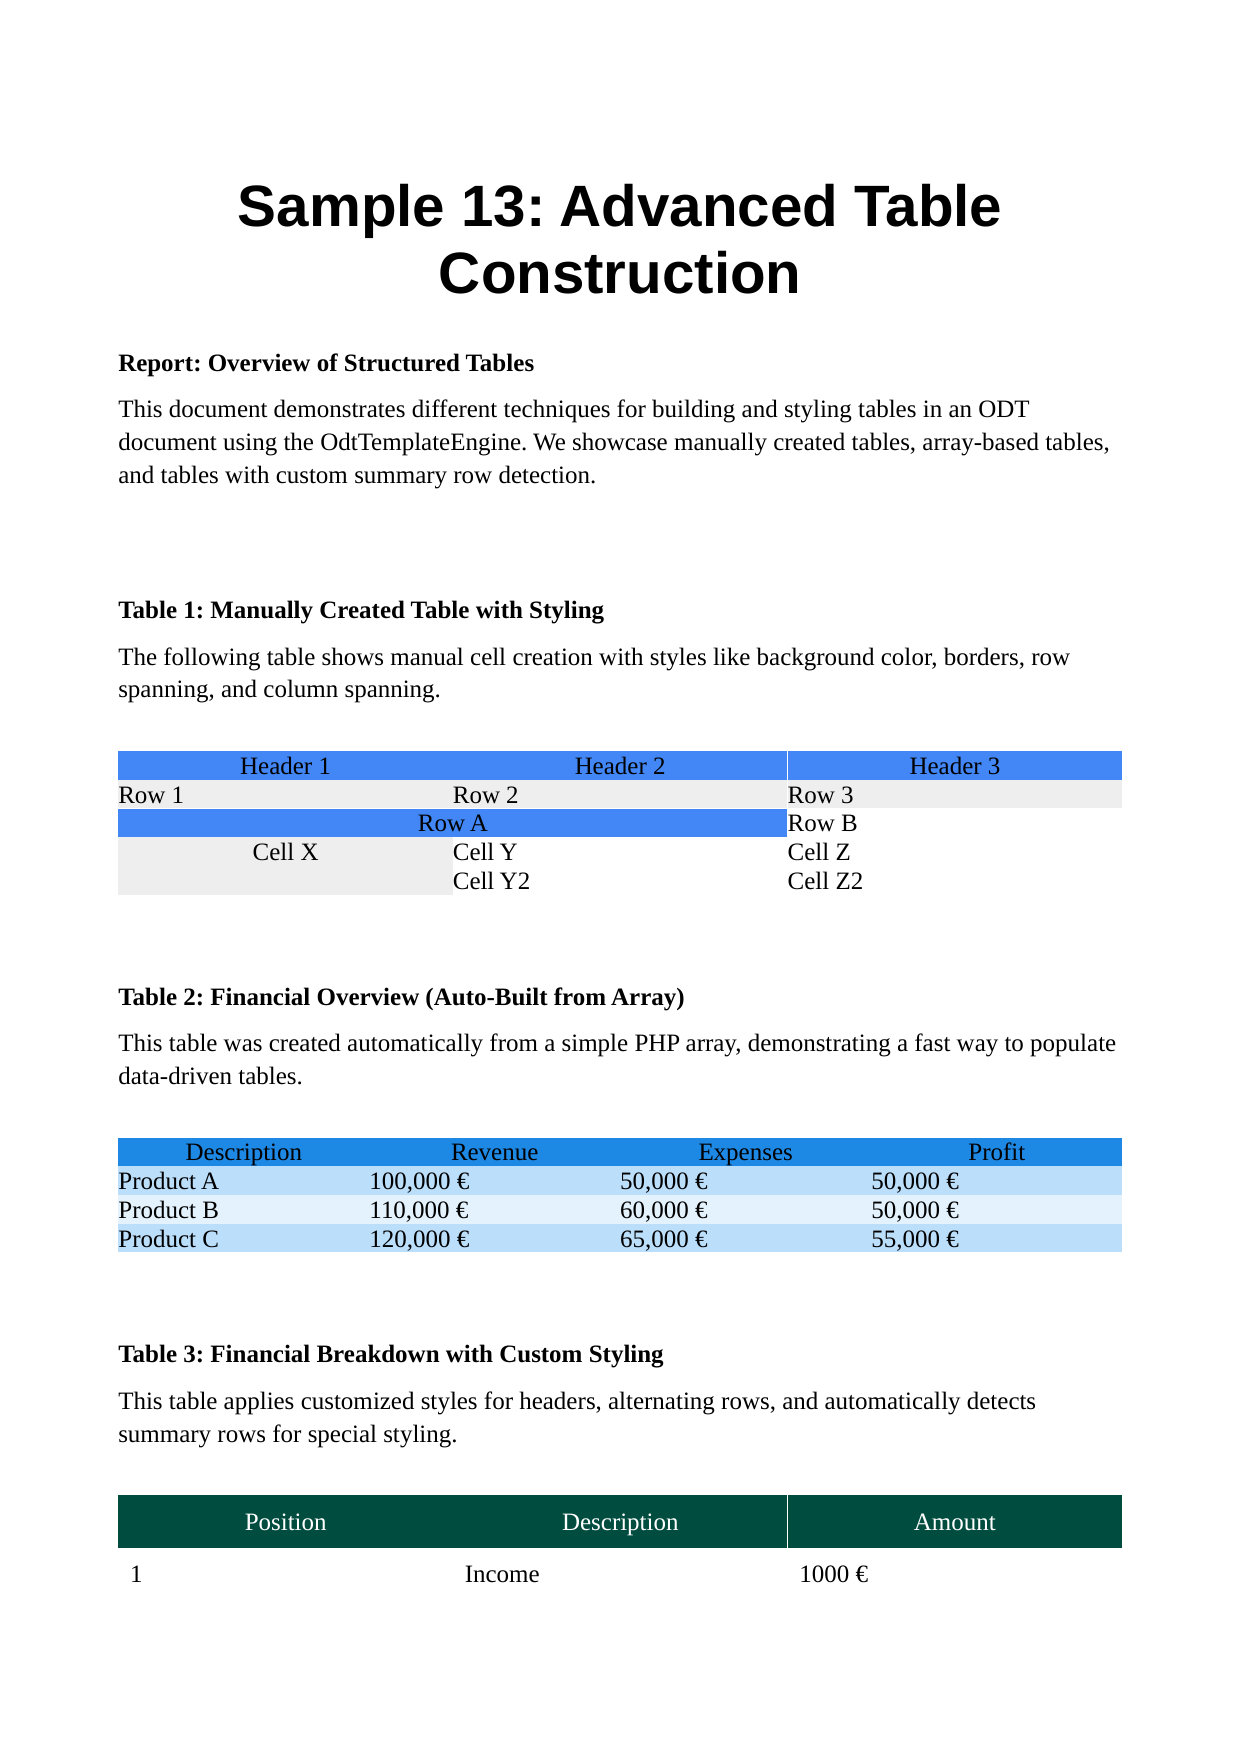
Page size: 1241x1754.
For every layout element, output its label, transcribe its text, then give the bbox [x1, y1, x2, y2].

table_header Header 2 [453, 751, 787, 780]
table_cell Cell X [118, 837, 453, 895]
table_cell 55,000 € [871, 1224, 1122, 1252]
subtitle Table 2: Financial Overview (Auto-Built from Array) [118, 982, 1122, 1010]
table_cell Row A [118, 809, 787, 837]
table_cell Cell Y [453, 837, 787, 866]
table_cell 50,000 € [871, 1166, 1122, 1195]
table_cell Row B [788, 809, 1122, 837]
table_cell 1 [118, 1548, 453, 1600]
table_header Header 3 [788, 751, 1122, 780]
table_cell 50,000 € [620, 1166, 871, 1195]
table_cell 100,000 € [369, 1166, 620, 1195]
text This table was created automatically from a simple PHP array, demonstrating a fast way to populate data-driven tables. [118, 1028, 1122, 1090]
table_header Description [453, 1495, 787, 1548]
text This document demonstrates different techniques for building and styling tables in an ODT document using the OdtTemplateEngine. We showcase manually created tables, array-based tables, and tables with custom summary row detection. [118, 394, 1122, 489]
table_cell Product B [118, 1195, 369, 1224]
table_header Position [118, 1495, 453, 1548]
table_cell Income [453, 1548, 787, 1600]
table_header Header 1 [118, 751, 453, 780]
table_cell Cell Y2 [453, 866, 787, 895]
table_cell Cell Z2 [788, 866, 1122, 895]
subtitle Table 1: Manually Created Table with Styling [118, 595, 1122, 624]
table_cell 65,000 € [620, 1224, 871, 1252]
table_cell Row 1 [118, 780, 453, 808]
table_cell Row 2 [453, 780, 787, 808]
table_cell 50,000 € [871, 1195, 1122, 1224]
table_cell 60,000 € [620, 1195, 871, 1224]
table_cell 120,000 € [369, 1224, 620, 1252]
text The following table shows manual cell creation with styles like background color, borders, row spanning, and column spanning. [118, 642, 1122, 703]
table_header Amount [788, 1495, 1122, 1548]
text This table applies customized styles for headers, alternating rows, and automatically detects summary rows for special styling. [118, 1386, 1122, 1448]
table_header Expenses [620, 1138, 871, 1166]
table_cell Product A [118, 1166, 369, 1195]
table_header Profit [871, 1138, 1122, 1166]
table_header Revenue [369, 1138, 620, 1166]
table_cell 110,000 € [369, 1195, 620, 1224]
subtitle Report: Overview of Structured Tables [118, 348, 1122, 377]
table_cell Product C [118, 1224, 369, 1252]
table_header Description [118, 1138, 369, 1166]
table_cell Cell Z [788, 837, 1122, 866]
table_cell 1000 € [788, 1548, 1122, 1600]
title Sample 13: Advanced Table Construction [118, 172, 1122, 306]
subtitle Table 3: Financial Breakdown with Custom Styling [118, 1339, 1122, 1368]
table_cell Row 3 [788, 780, 1122, 808]
